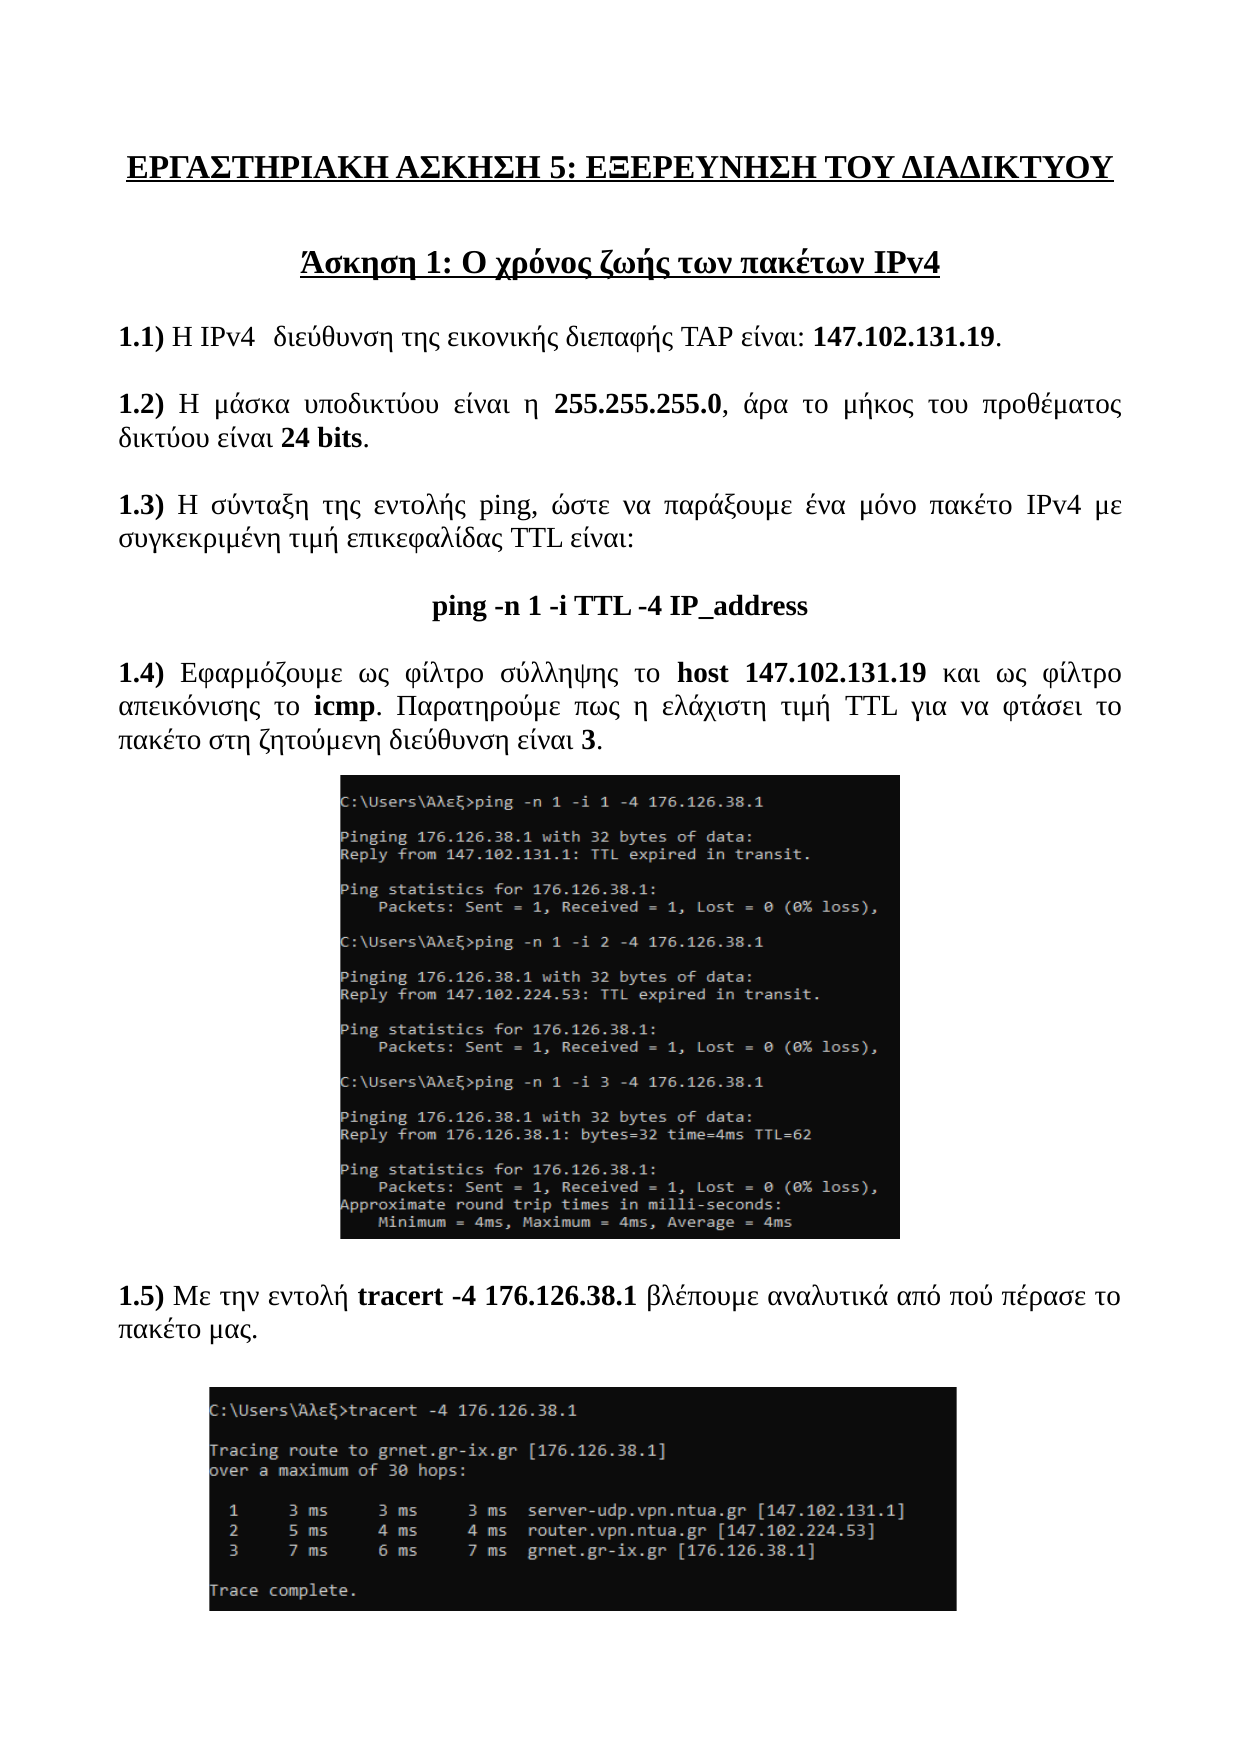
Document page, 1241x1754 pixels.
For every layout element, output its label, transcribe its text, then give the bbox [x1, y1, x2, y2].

text Άσκηση 1: Ο χρόνος ζωής των πακέτων IPv4 [118, 243, 1122, 281]
text ΕΡΓΑΣΤΗΡΙΑΚΗ ΑΣΚΗΣΗ 5: ΕΞΕΡΕΥΝΗΣΗ ΤΟΥ ΔΙΑΔΙΚΤΥΟΥ [118, 147, 1122, 185]
text 1.2) Η μάσκα υποδικτύου είναι η 255.255.255.0, άρα το μήκος του προθέματος δικτύου είναι 24 bits. [118, 386, 1122, 453]
text 1.4) Εφαρμόζουμε ως φίλτρο σύλληψης το host 147.102.131.19 και ως φίλτρο απεικόνισης το icmp. Παρατηρούμε πως η ελάχιστη τιμή TTL για να φτάσει το πακέτο στη ζητούμενη διεύθυνση είναι 3. [118, 655, 1122, 755]
picture [340, 775, 900, 1239]
text 1.1) H IPv4 διεύθυνση της εικονικής διεπαφής TAP είναι: 147.102.131.19. [118, 319, 1122, 353]
text 1.3) Η σύνταξη της εντολής ping, ώστε να παράξουμε ένα μόνο πακέτο IPv4 με συγκεκριμένη τιμή επικεφαλίδας TTL είναι: [118, 487, 1122, 554]
text ping -n 1 -i TTL -4 IP_address [118, 588, 1122, 621]
picture [209, 1387, 957, 1611]
text 1.5) Με την εντολή tracert -4 176.126.38.1 βλέπουμε αναλυτικά από πού πέρασε το πακέτο μας. [118, 1278, 1122, 1345]
